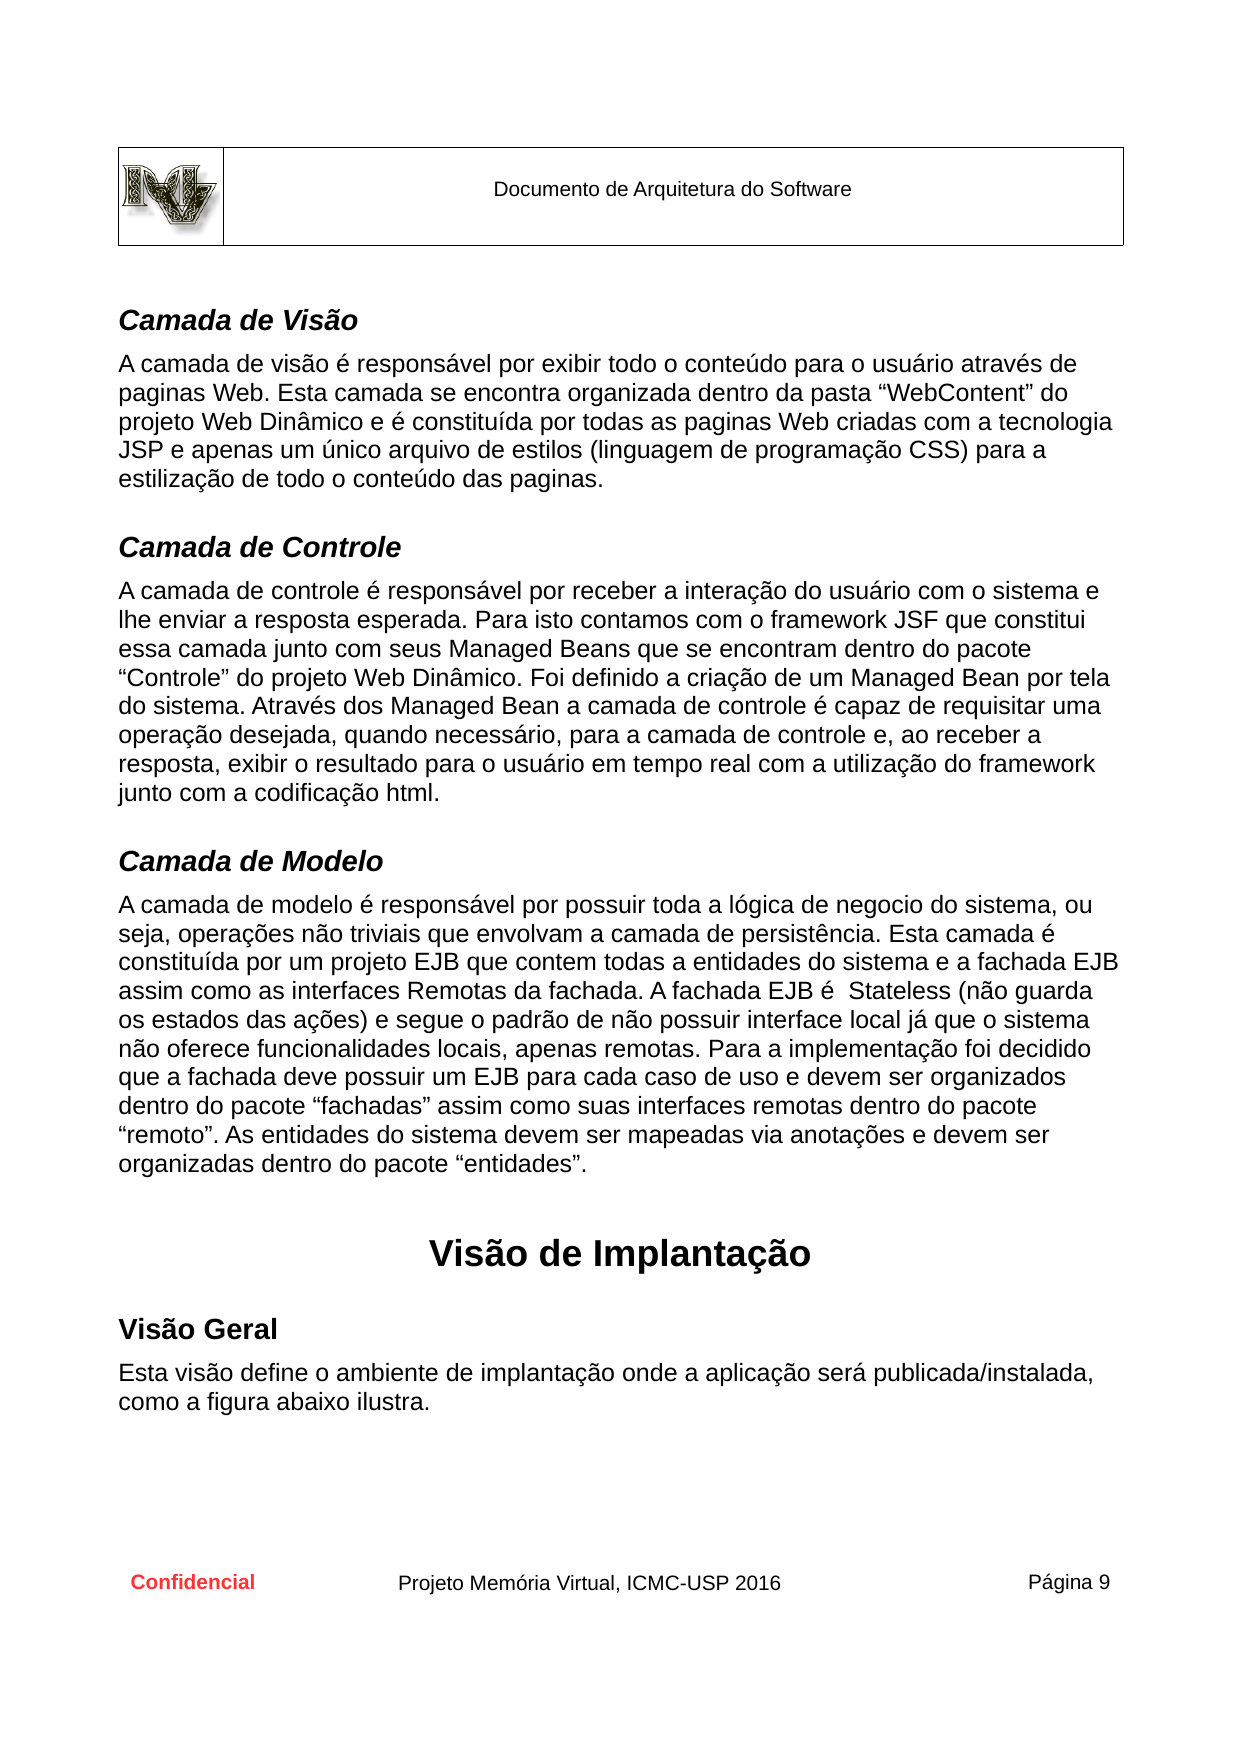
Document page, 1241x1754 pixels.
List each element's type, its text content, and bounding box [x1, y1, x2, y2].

subtitle Visão de Implantação [118, 1231, 1122, 1274]
subtitle Visão Geral [118, 1312, 1122, 1345]
text A camada de visão é responsável por exibir todo o conteúdo para o usuário através de paginas Web. Esta camada se encontra organizada dentro da pasta “WebContent” do projeto Web Dinâmico e é constituída por todas as paginas Web criadas com a tecnologia JSP e apenas um único arquivo de estilos (linguagem de programação CSS) para a estilização de todo o conteúdo das paginas. [118, 349, 1122, 493]
picture [116, 151, 220, 239]
text A camada de controle é responsável por receber a interação do usuário com o sistema e lhe enviar a resposta esperada. Para isto contamos com o framework JSF que constitui essa camada junto com seus Managed Beans que se encontram dentro do pacote “Controle” do projeto Web Dinâmico. Foi definido a criação de um Managed Bean por tela do sistema. Através dos Managed Bean a camada de controle é capaz de requisitar uma operação desejada, quando necessário, para a camada de controle e, ao receber a resposta, exibir o resultado para o usuário em tempo real com a utilização do framework junto com a codificação html. [118, 576, 1122, 806]
text A camada de modelo é responsável por possuir toda a lógica de negocio do sistema, ou seja, operações não triviais que envolvam a camada de persistência. Esta camada é constituída por um projeto EJB que contem todas a entidades do sistema e a fachada EJB assim como as interfaces Remotas da fachada. A fachada EJB é Stateless (não guarda os estados das ações) e segue o padrão de não possuir interface local já que o sistema não oferece funcionalidades locais, apenas remotas. Para a implementação foi decidido que a fachada deve possuir um EJB para cada caso de uso e devem ser organizados dentro do pacote “fachadas” assim como suas interfaces remotas dentro do pacote “remoto”. As entidades do sistema devem ser mapeadas via anotações e devem ser organizadas dentro do pacote “entidades”. [118, 890, 1122, 1177]
subtitle Camada de Controle [118, 530, 1122, 564]
subtitle Camada de Visão [118, 303, 1122, 337]
text Esta visão define o ambiente de implantação onde a aplicação será publicada/instalada, como a figura abaixo ilustra. [118, 1358, 1122, 1415]
subtitle Camada de Modelo [118, 844, 1122, 877]
